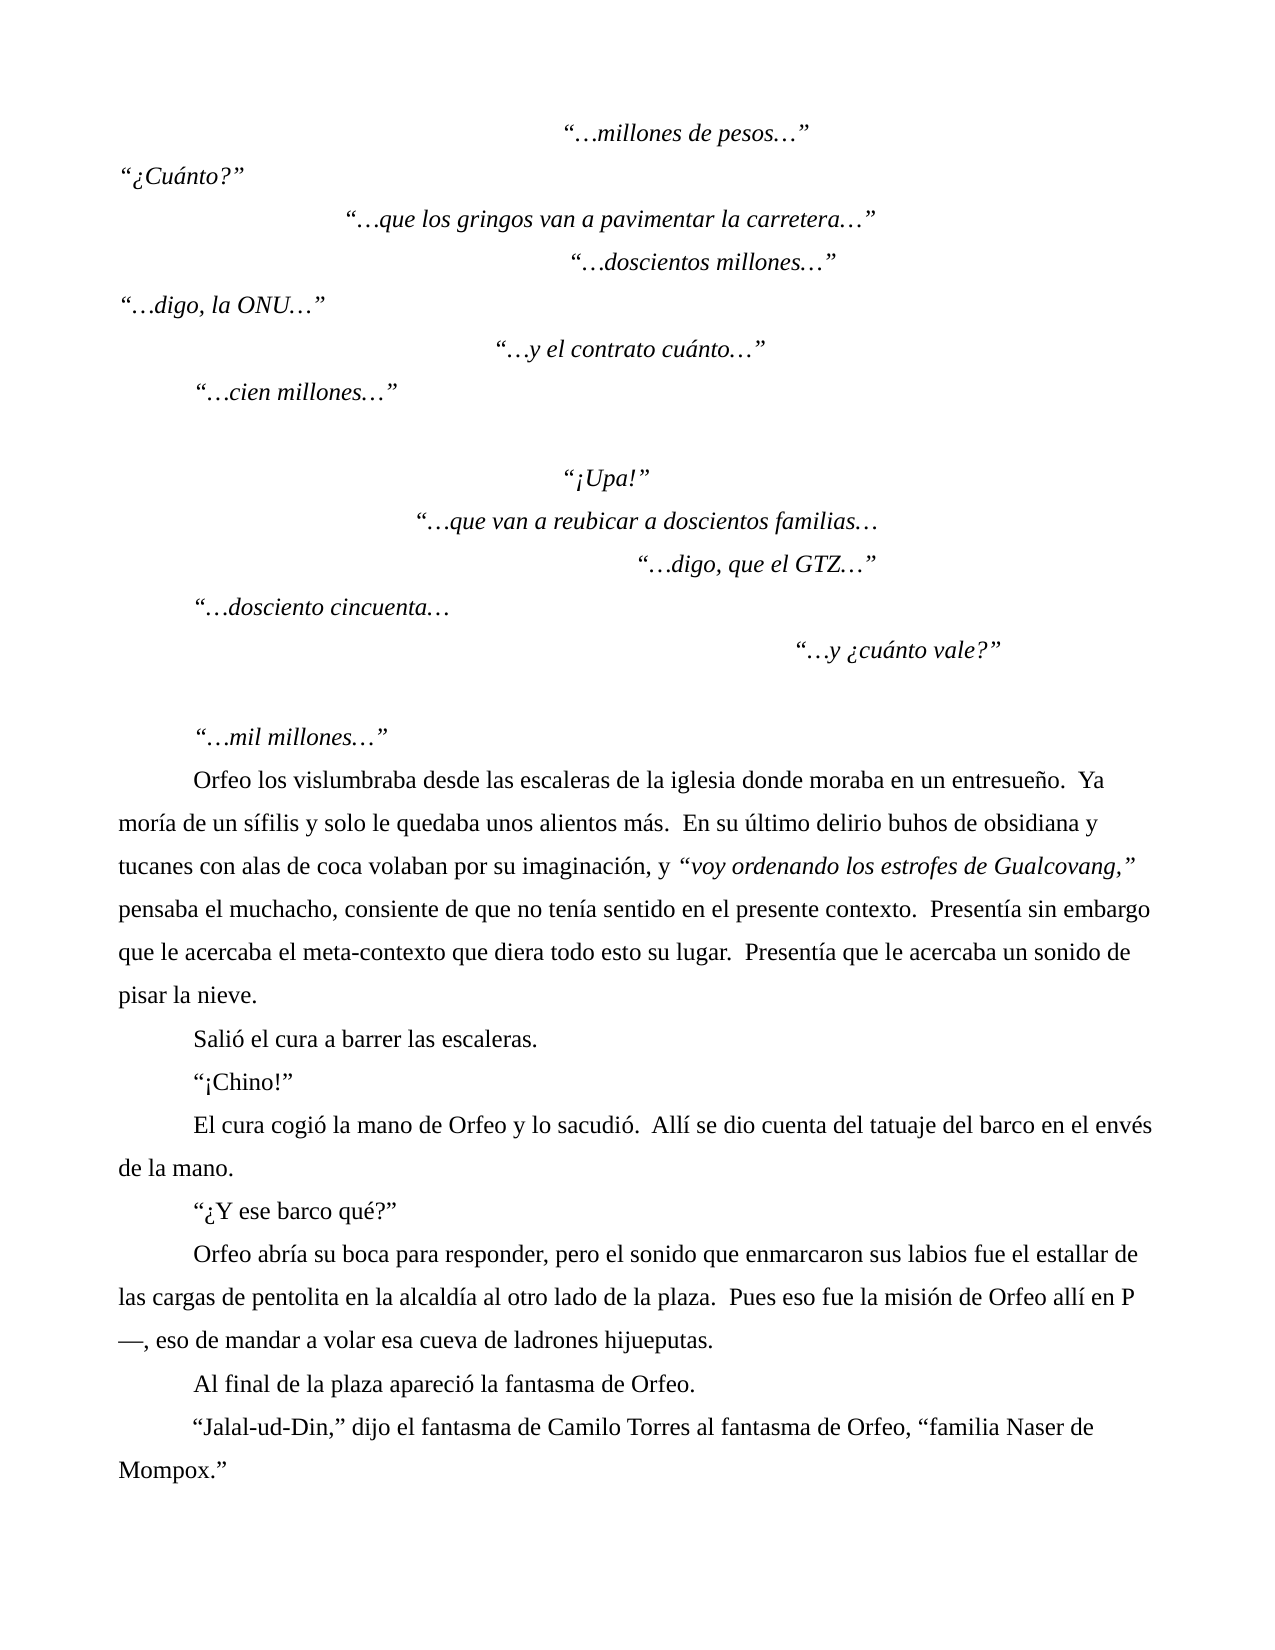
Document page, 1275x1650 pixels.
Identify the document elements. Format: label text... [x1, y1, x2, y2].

text “…y el contrato cuánto…” [418, 334, 1157, 362]
text “¡Upa!” [118, 463, 1157, 492]
text El cura cogió la mano de Orfeo y lo sacudió. Allí se dio cuenta del tatuaje del barco en el envés de la mano. [118, 1110, 1157, 1182]
text “…digo, la ONU…” [118, 291, 1157, 319]
text “…que los gringos van a pavimentar la carretera…” [268, 204, 1157, 233]
text “¿Y ese barco qué?” [118, 1196, 1157, 1225]
text “…cien millones…” [118, 377, 1157, 406]
text “…doscientos millones…” [493, 247, 1157, 276]
text “…mil millones…” [118, 722, 1157, 751]
text Salió el cura a barrer las escaleras. [118, 1024, 1157, 1052]
text Al final de la plaza apareció la fantasma de Orfeo. [118, 1369, 1157, 1397]
text “…y ¿cuánto vale?” [793, 636, 1157, 664]
text Orfeo abría su boca para responder, pero el sonido que enmarcaron sus labios fue el estallar de las cargas de pentolita en la alcaldía al otro lado de la plaza. Pues eso fue la misión de Orfeo allí en P—, eso de mandar a volar esa cueva de ladrones hijueputas. [118, 1239, 1157, 1354]
text “…millones de pesos…” [118, 118, 1157, 147]
text “¡Chino!” [118, 1067, 1157, 1096]
text “¿Cuánto?” [118, 161, 1157, 190]
text “Jalal-ud-Din,” dijo el fantasma de Camilo Torres al fantasma de Orfeo, “familia Naser de Mompox.” [118, 1412, 1157, 1484]
text “…que van a reubicar a doscientos familias… [118, 506, 1157, 535]
text “…digo, que el GTZ…” [118, 549, 1157, 578]
text Orfeo los vislumbraba desde las escaleras de la iglesia donde moraba en un entresueño. Ya moría de un sífilis y solo le quedaba unos alientos más. En su último delirio buhos de obsidiana y tucanes con alas de coca volaban por su imaginación, y “voy ordenando los estrofes de Gualcovang,” pensaba el muchacho, consiente de que no tenía sentido en el presente contexto. Presentía sin embargo que le acercaba el meta-contexto que diera todo esto su lugar. Presentía que le acercaba un sonido de pisar la nieve. [118, 765, 1157, 1009]
text “…dosciento cincuenta… [118, 592, 1157, 621]
